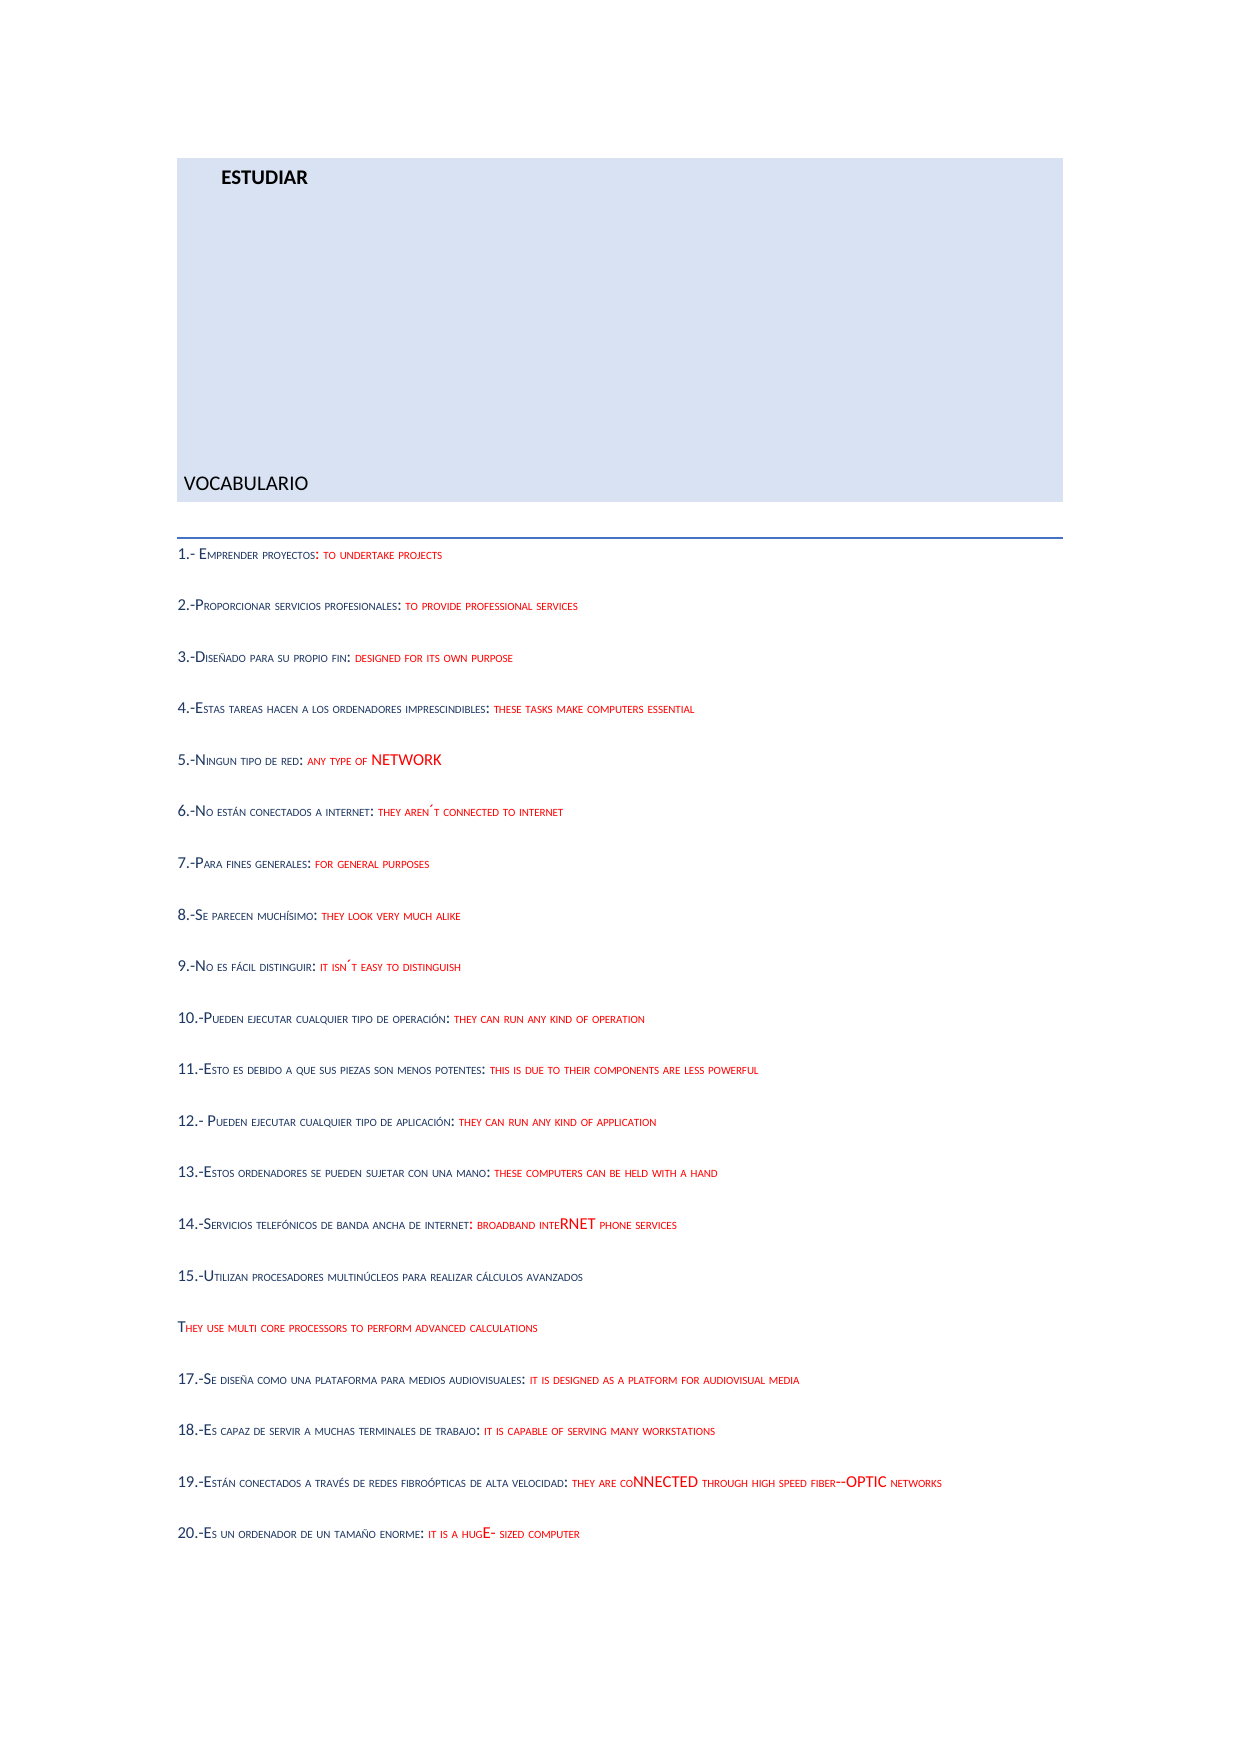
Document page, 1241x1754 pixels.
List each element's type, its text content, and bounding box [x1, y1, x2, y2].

text 17.-Se diseña como una plataforma para medios audiovisuales: it is designed as a platform for audiovisual media [177, 1362, 1063, 1388]
text 14.-Servicios telefónicos de banda ancha de internet: broadband inteRNET phone services [177, 1207, 1063, 1233]
text 11.-Esto es debido a que sus piezas son menos potentes: this is due to their components are less powerful [177, 1053, 1063, 1079]
text 4.-Estas tareas hacen a los ordenadores imprescindibles: these tasks make computers essential [177, 692, 1063, 718]
text ESTUDIAR [184, 164, 1057, 190]
text 20.-Es un ordenador de un tamaño enorme: it is a hugE- sized computer [177, 1517, 1063, 1543]
text 3.-Diseñado para su propio fin: designed for its own purpose [177, 640, 1063, 666]
text 13.-Estos ordenadores se pueden sujetar con una mano: these computers can be held with a hand [177, 1156, 1063, 1182]
text 15.-Utilizan procesadores multinúcleos para realizar cálculos avanzados [177, 1259, 1063, 1285]
text 9.-No es fácil distinguir: it isn´t easy to distinguish [177, 950, 1063, 976]
text 10.-Pueden ejecutar cualquier tipo de operación: they can run any kind of operation [177, 1001, 1063, 1027]
text 18.-Es capaz de servir a muchas terminales de trabajo: it is capable of serving many workstations [177, 1414, 1063, 1440]
text 5.-Ningun tipo de red: any type of NETWORK [177, 743, 1063, 769]
text 19.-Están conectados a través de redes fibroópticas de alta velocidad: they are coNNECTED through high speed fiber--OPTIC networks [177, 1465, 1063, 1491]
text 8.-Se parecen muchísimo: they look very much alike [177, 898, 1063, 924]
text 7.-Para fines generales: for general purposes [177, 847, 1063, 873]
text 6.-No están conectados a internet: they aren´t connected to internet [177, 795, 1063, 821]
text VOCABULARIO [184, 435, 1057, 496]
text 1.- Emprender proyectos: to undertake projects [177, 539, 1063, 563]
text 2.-Proporcionar servicios profesionales: to provide professional services [177, 589, 1063, 615]
text 12.- Pueden ejecutar cualquier tipo de aplicación: they can run any kind of application [177, 1104, 1063, 1130]
text They use multi core processors to perform advanced calculations [177, 1311, 1063, 1337]
